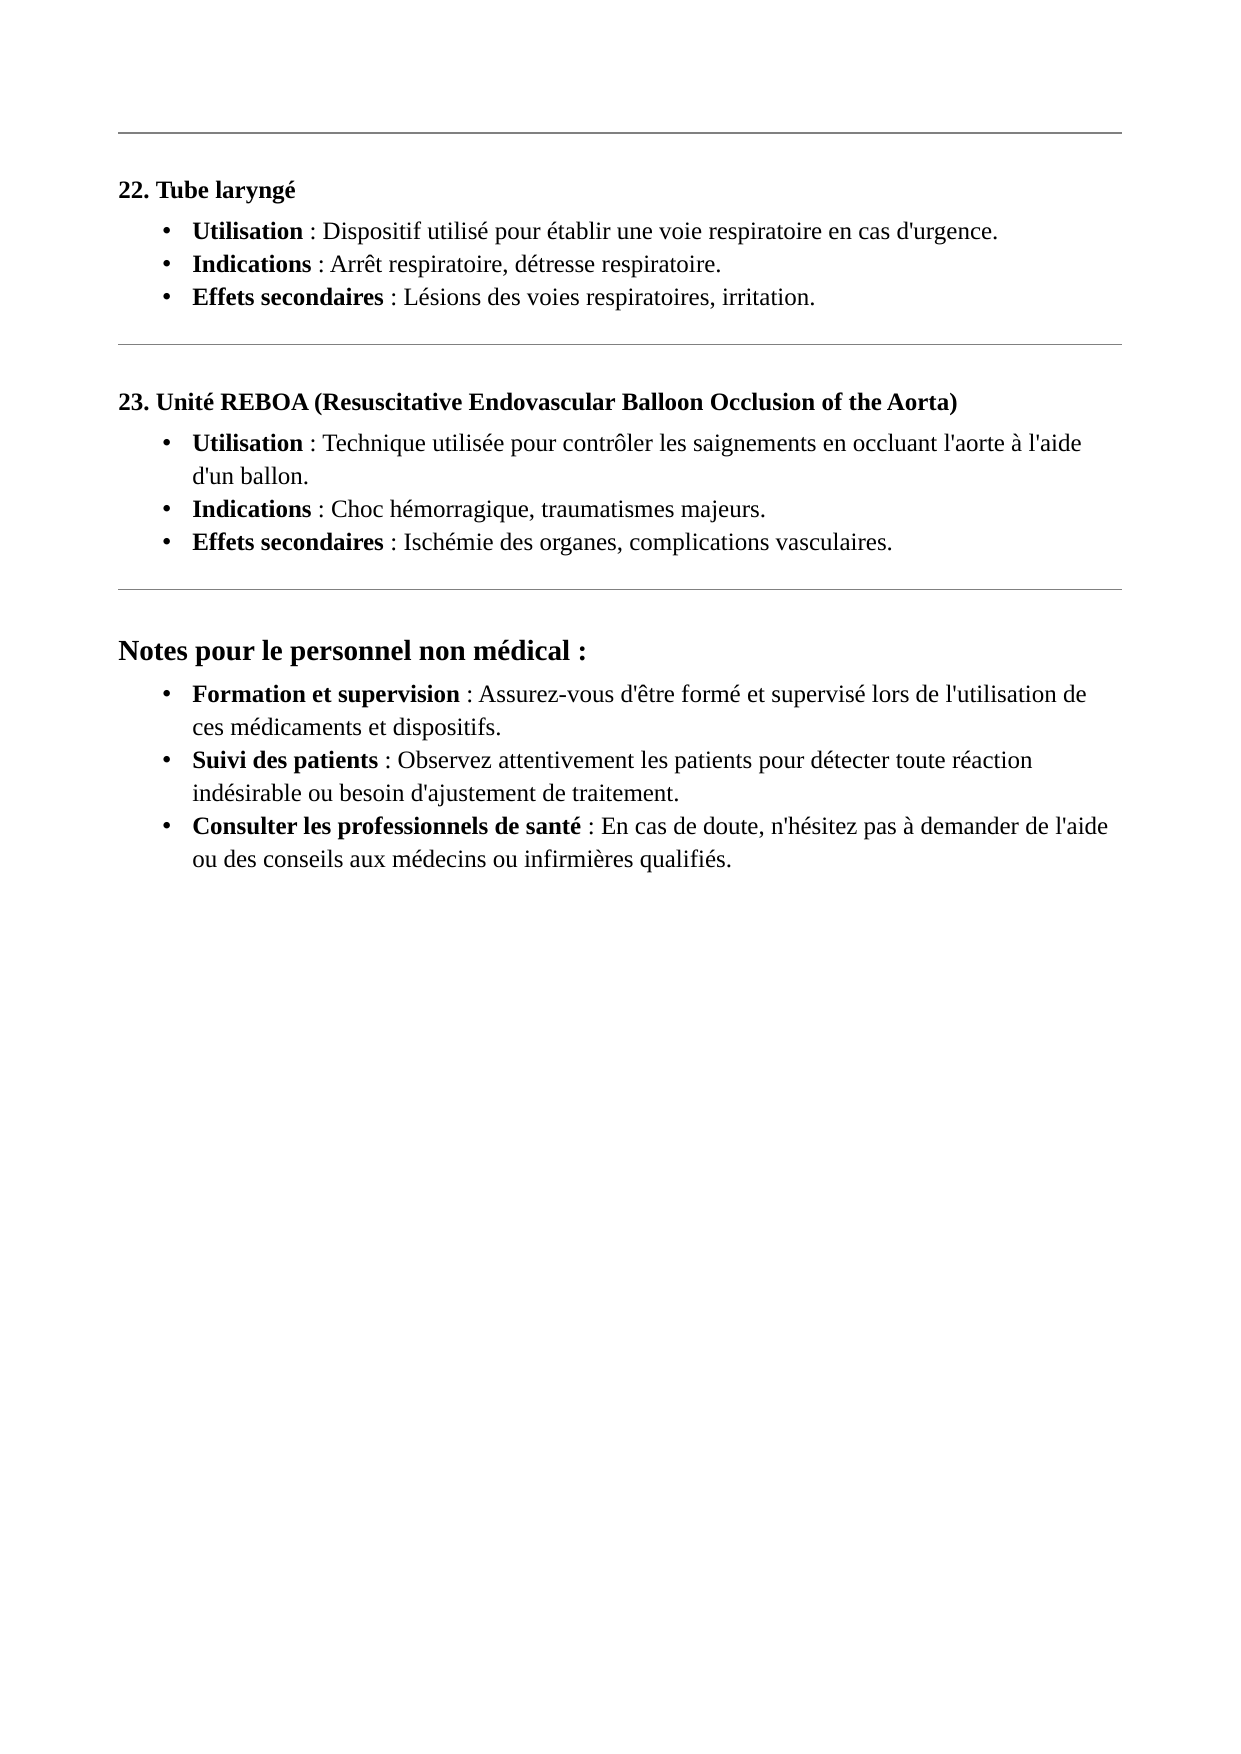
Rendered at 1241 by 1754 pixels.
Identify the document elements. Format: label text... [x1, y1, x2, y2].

list Utilisation : Dispositif utilisé pour établir une voie respiratoire en cas d'urgence. [162, 216, 1122, 245]
list Effets secondaires : Lésions des voies respiratoires, irritation. [162, 282, 1122, 311]
subtitle 22. Tube laryngé [118, 175, 1122, 204]
subtitle Notes pour le personnel non médical : [118, 633, 1122, 667]
list Consulter les professionnels de santé : En cas de doute, n'hésitez pas à demander de l'aide ou des conseils aux médecins ou infirmières qualifiés. [162, 811, 1122, 873]
list Indications : Choc hémorragique, traumatismes majeurs. [162, 494, 1122, 523]
list Effets secondaires : Ischémie des organes, complications vasculaires. [162, 527, 1122, 556]
list Suivi des patients : Observez attentivement les patients pour détecter toute réaction indésirable ou besoin d'ajustement de traitement. [162, 745, 1122, 807]
list Formation et supervision : Assurez-vous d'être formé et supervisé lors de l'utilisation de ces médicaments et dispositifs. [162, 679, 1122, 741]
subtitle 23. Unité REBOA (Resuscitative Endovascular Balloon Occlusion of the Aorta) [118, 387, 1122, 415]
list Indications : Arrêt respiratoire, détresse respiratoire. [162, 249, 1122, 278]
list Utilisation : Technique utilisée pour contrôler les saignements en occluant l'aorte à l'aide d'un ballon. [162, 428, 1122, 489]
